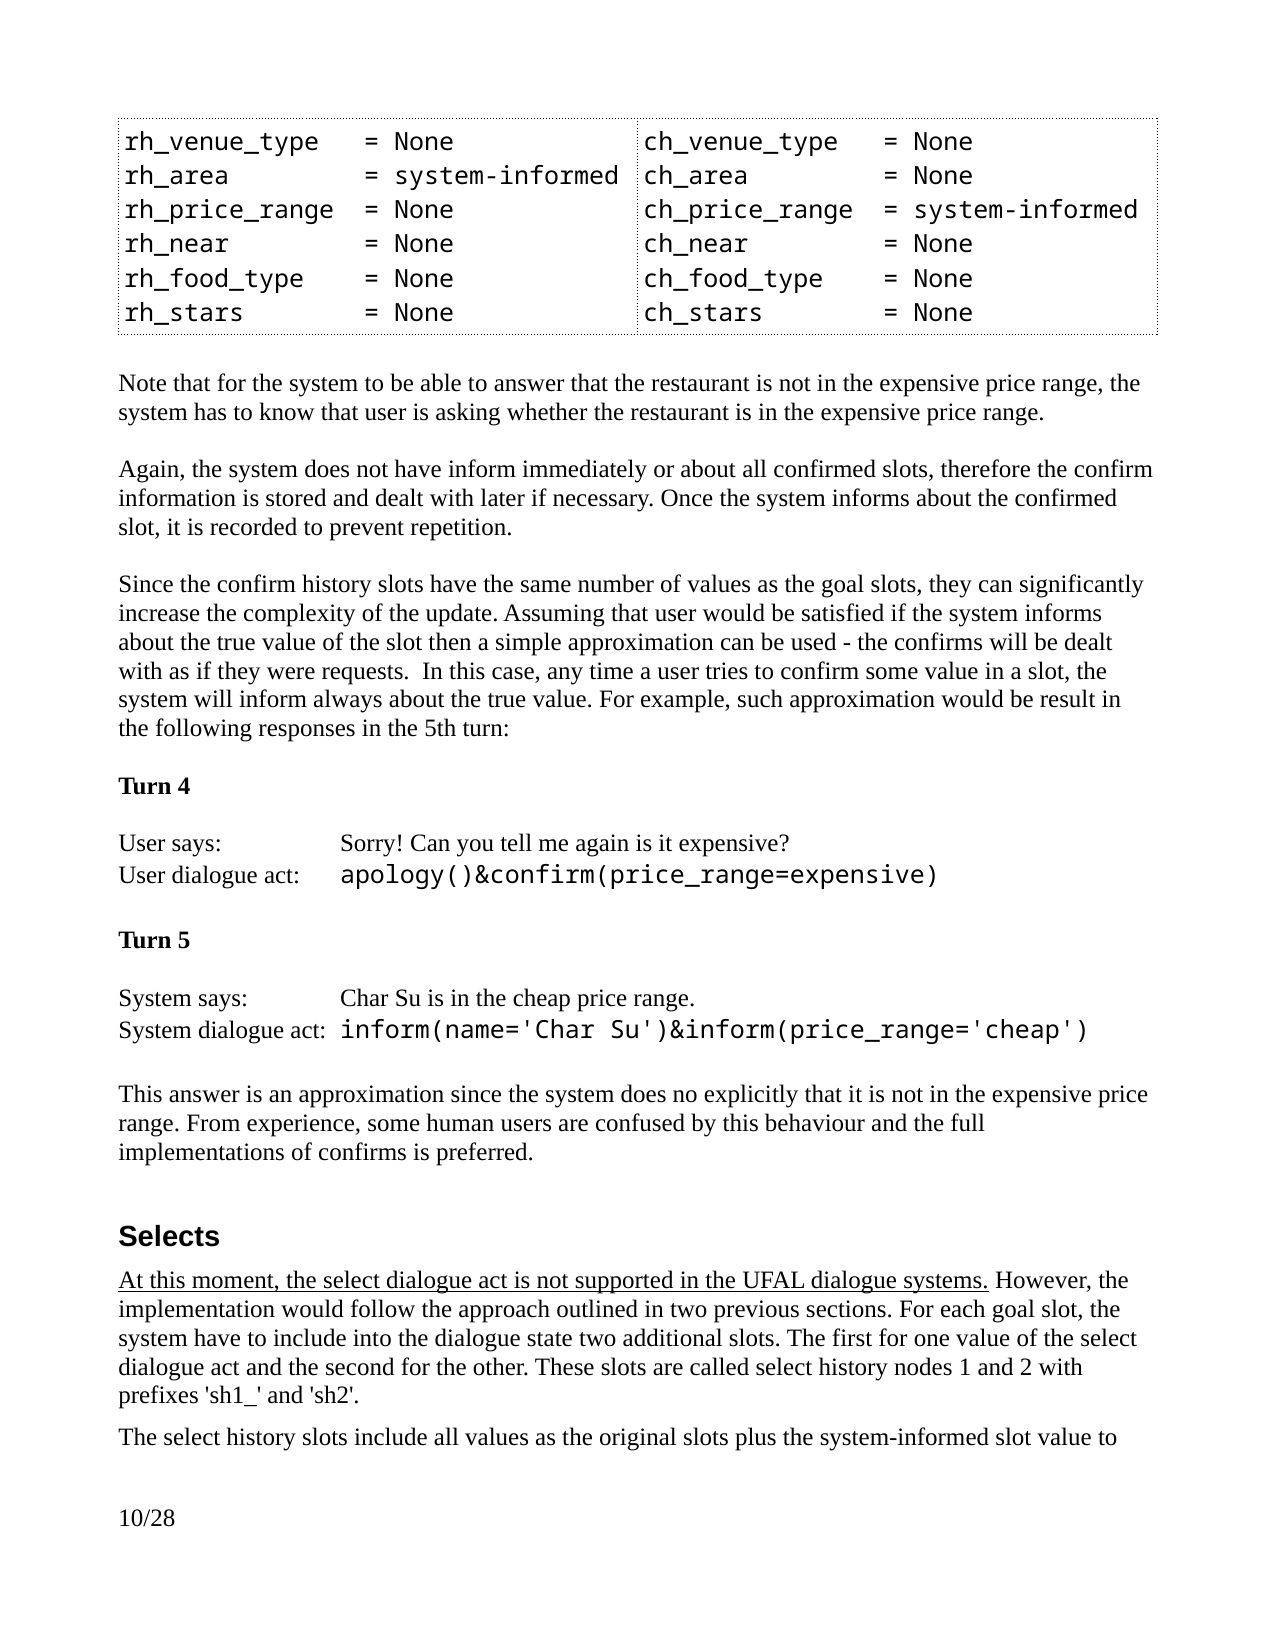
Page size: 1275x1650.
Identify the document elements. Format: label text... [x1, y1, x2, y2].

text Again, the system does not have inform immediately or about all confirmed slots, therefore the confirm information is stored and dealt with later if necessary. Once the system informs about the confirmed slot, it is recorded to prevent repetition. [118, 454, 1157, 541]
text The select history slots include all values as the original slots plus the system-informed slot value to [118, 1422, 1157, 1451]
table_header rh_venue_type = None rh_area = system-informed rh_price_range = None rh_near = None rh_food_type = None rh_stars = None [118, 118, 637, 334]
subtitle Selects [118, 1219, 1157, 1253]
text Note that for the system to be able to answer that the restaurant is not in the expensive price range, the system has to know that user is asking whether the restaurant is in the expensive price range. [118, 368, 1157, 426]
text System dialogue act: inform(name='Char Su')&inform(price_range='cheap') [118, 1011, 1157, 1045]
text User dialogue act: apology()&confirm(price_range=expensive) [118, 857, 1157, 891]
text User says: Sorry! Can you tell me again is it expensive? [118, 828, 1157, 857]
text Since the confirm history slots have the same number of values as the goal slots, they can significantly increase the complexity of the update. Assuming that user would be satisfied if the system informs about the true value of the slot then a simple approximation can be used - the confirms will be dealt with as if they were requests. In this case, any time a user tries to confirm some value in a slot, the system will inform always about the true value. For example, such approximation would be result in the following responses in the 5th turn: [118, 569, 1157, 742]
text This answer is an approximation since the system does no explicitly that it is not in the expensive price range. From experience, some human users are confused by this behaviour and the full implementations of confirms is preferred. [118, 1079, 1157, 1166]
text System says: Char Su is in the cheap price range. [118, 983, 1157, 1011]
text At this moment, the select dialogue act is not supported in the UFAL dialogue systems. However, the implementation would follow the approach outlined in two previous sections. For each goal slot, the system have to include into the dialogue state two additional slots. The first for one value of the select dialogue act and the second for the other. These slots are called select history nodes 1 and 2 with prefixes 'sh1_' and 'sh2'. [118, 1266, 1157, 1409]
table_header ch_venue_type = None ch_area = None ch_price_range = system-informed ch_near = None ch_food_type = None ch_stars = None [638, 118, 1157, 334]
text Turn 4 [118, 771, 1157, 799]
text Turn 5 [118, 925, 1157, 954]
